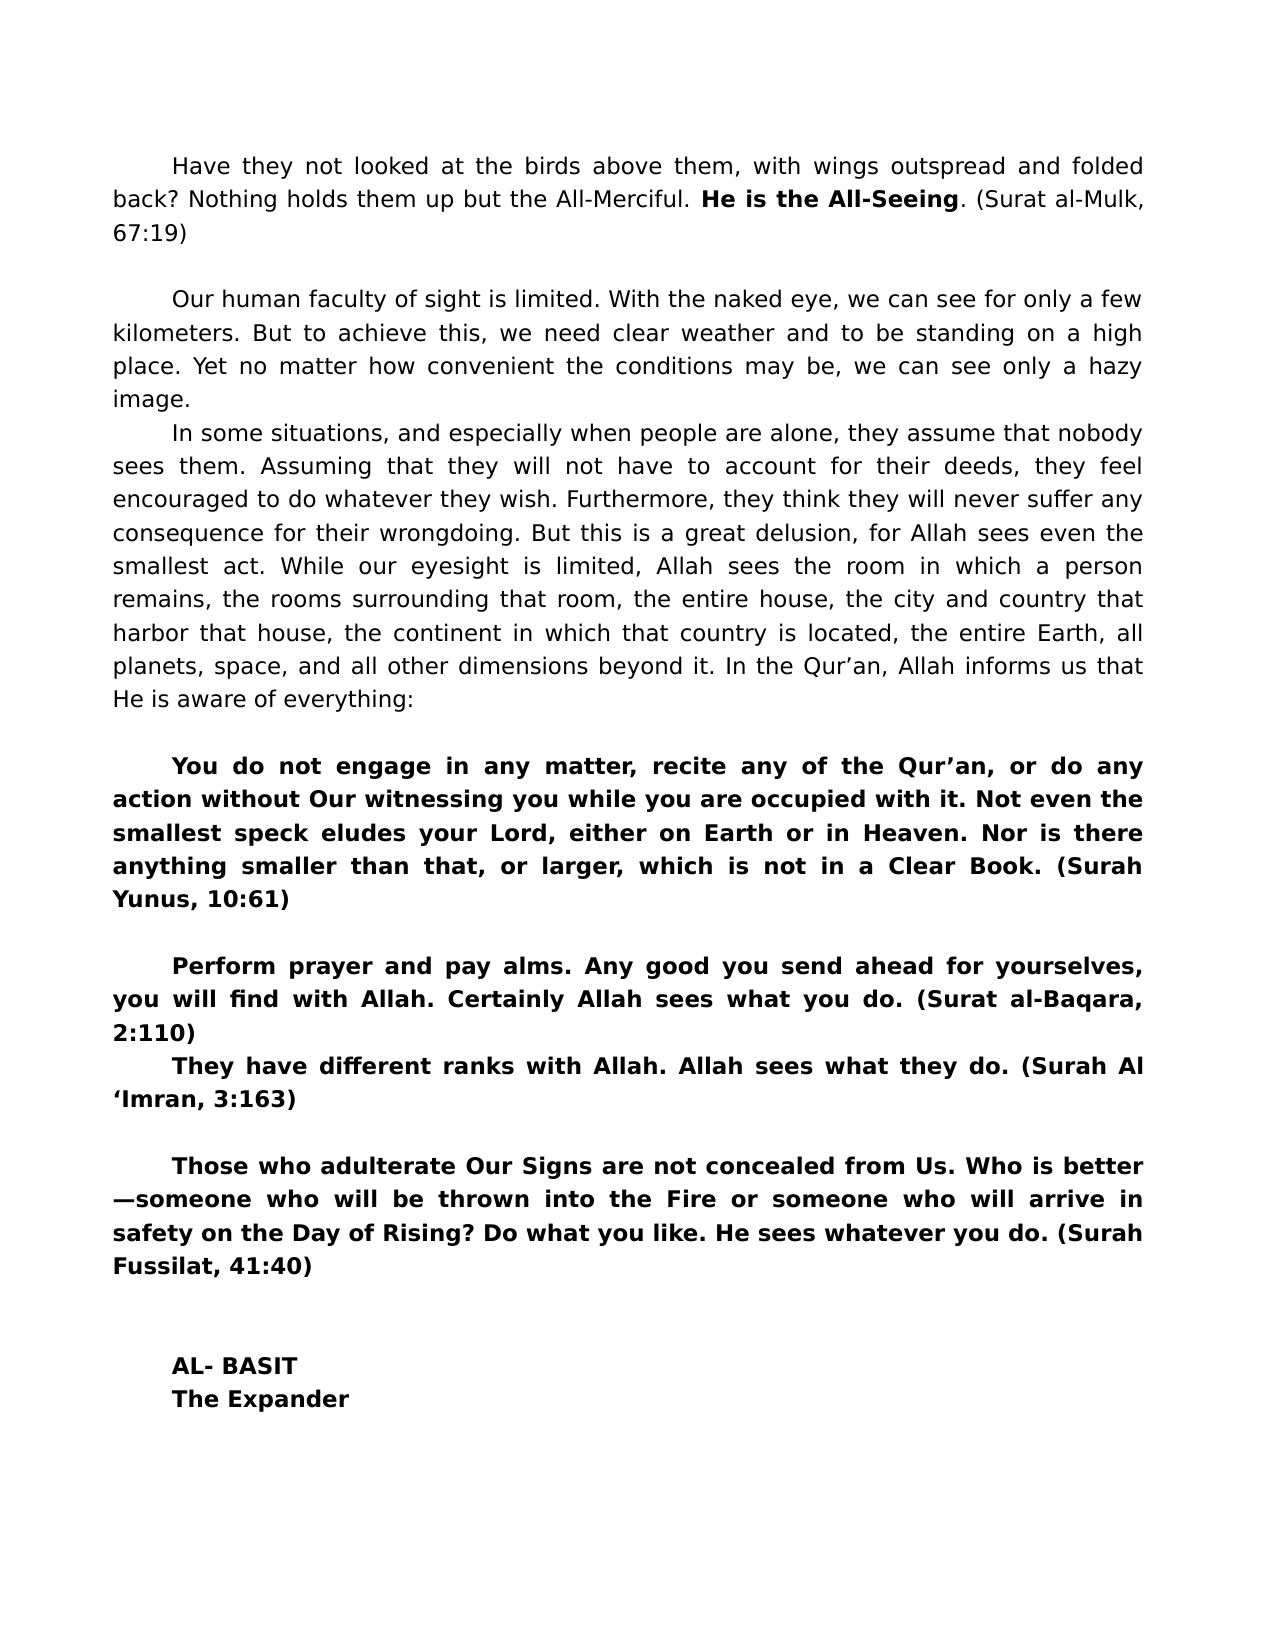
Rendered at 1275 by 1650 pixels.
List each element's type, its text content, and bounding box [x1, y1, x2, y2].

text Have they not looked at the birds above them, with wings outspread and folded back? Nothing holds them up but the All-Merciful. He is the All-Seeing. (Surat al-Mulk, 67:19) [112, 148, 1145, 248]
text Our human faculty of sight is limited. With the naked eye, we can see for only a few kilometers. But to achieve this, we need clear weather and to be standing on a high place. Yet no matter how convenient the conditions may be, we can see only a hazy image. [112, 281, 1145, 414]
text The Expander [112, 1381, 1145, 1414]
text Those who adulterate Our Signs are not concealed from Us. Who is better—someone who will be thrown into the Fire or someone who will arrive in safety on the Day of Rising? Do what you like. He sees whatever you do. (Surah Fussilat, 41:40) [112, 1148, 1145, 1281]
text They have different ranks with Allah. Allah sees what they do. (Surah Al ‘Imran, 3:163) [112, 1048, 1145, 1114]
text In some situations, and especially when people are alone, they assume that nobody sees them. Assuming that they will not have to account for their deeds, they feel encouraged to do whatever they wish. Furthermore, they think they will never suffer any consequence for their wrongdoing. But this is a great delusion, for Allah sees even the smallest act. While our eyesight is limited, Allah sees the room in which a person remains, the rooms surrounding that room, the entire house, the city and country that harbor that house, the continent in which that country is located, the entire Earth, all planets, space, and all other dimensions beyond it. In the Qur’an, Allah informs us that He is aware of everything: [112, 414, 1145, 714]
text AL- BASIT [112, 1348, 1145, 1381]
text Perform prayer and pay alms. Any good you send ahead for yourselves, you will find with Allah. Certainly Allah sees what you do. (Surat al-Baqara, 2:110) [112, 948, 1145, 1048]
text You do not engage in any matter, recite any of the Qur’an, or do any action without Our witnessing you while you are occupied with it. Not even the smallest speck eludes your Lord, either on Earth or in Heaven. Nor is there anything smaller than that, or larger, which is not in a Clear Book. (Surah Yunus, 10:61) [112, 748, 1145, 914]
